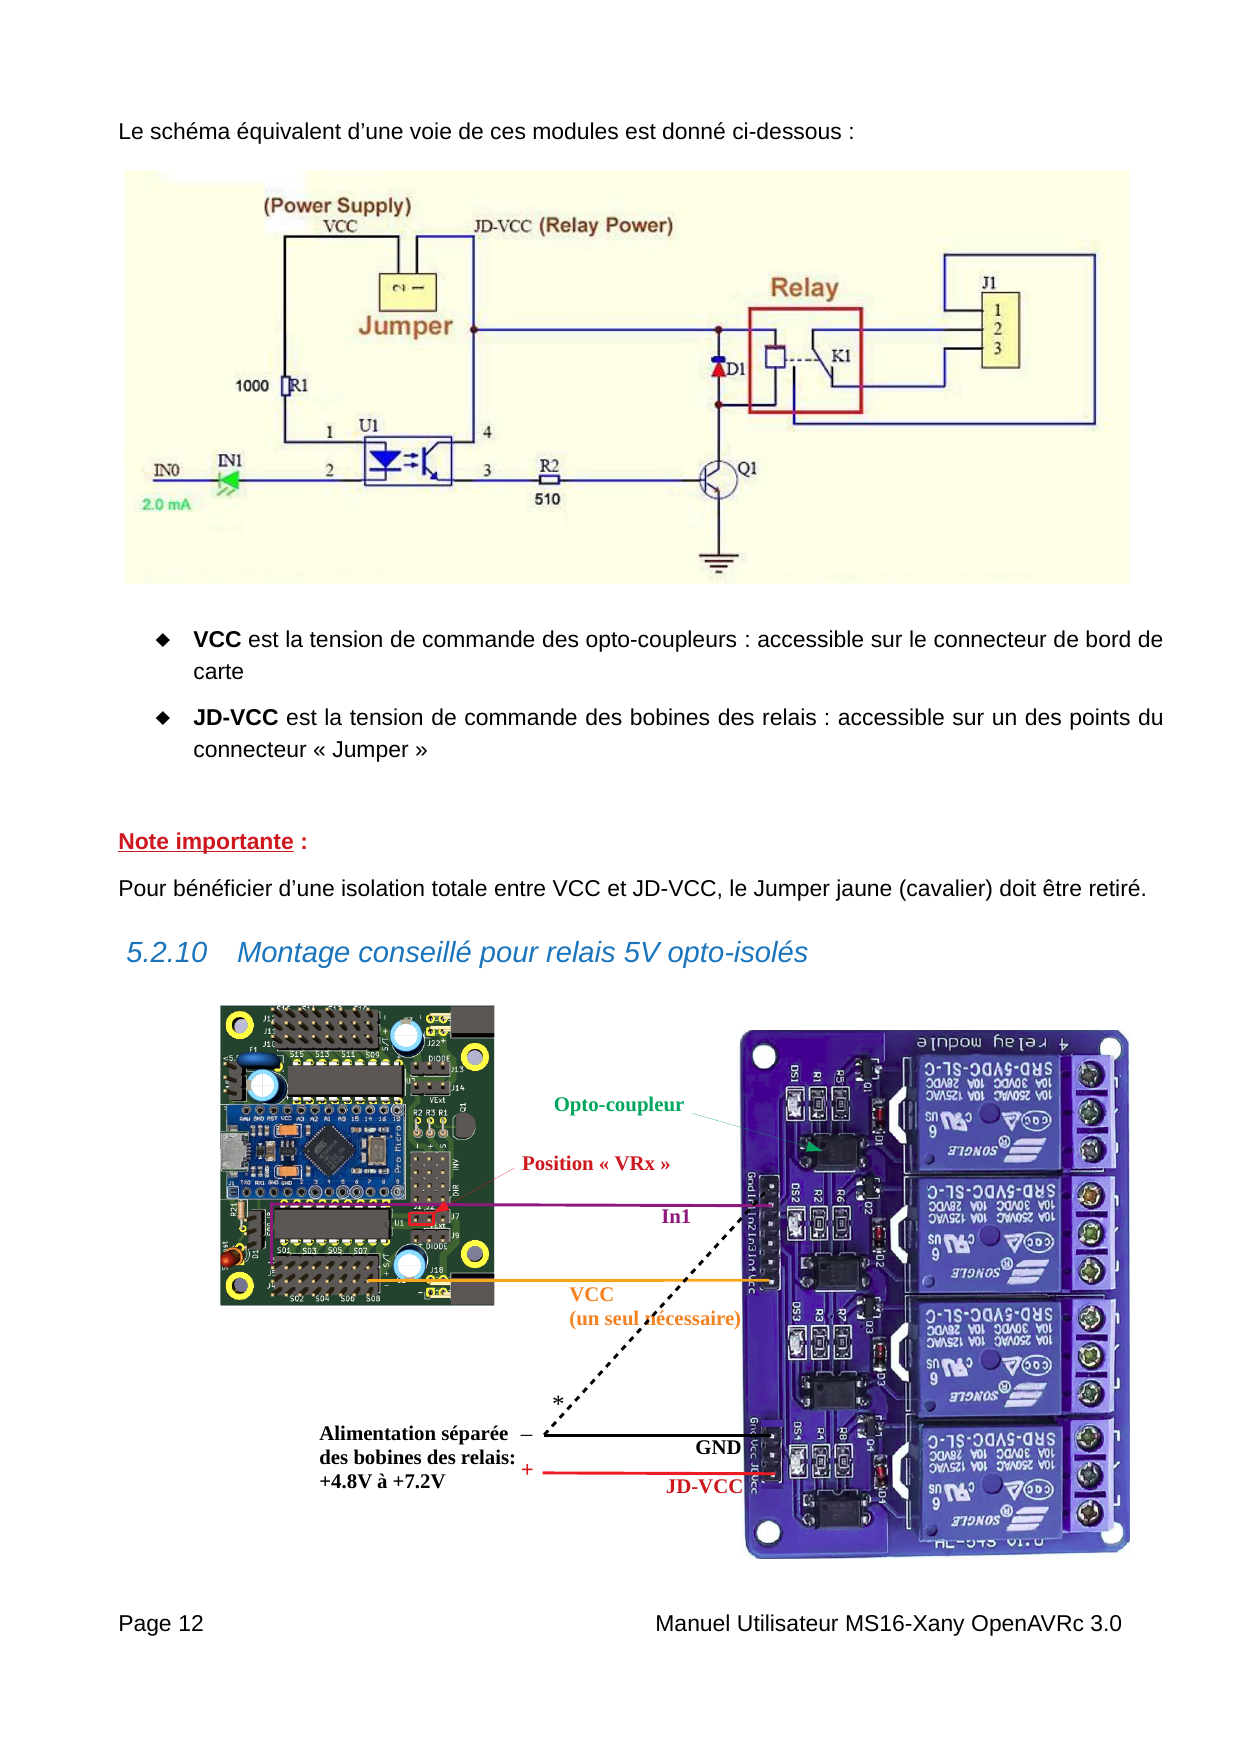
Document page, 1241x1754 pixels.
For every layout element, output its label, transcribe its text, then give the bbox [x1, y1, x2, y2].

subtitle Montage conseillé pour relais 5V opto-isolés [118, 935, 1164, 969]
picture [454, 1180, 495, 1203]
text Le schéma équivalent d’une voie de ces modules est donné ci-dessous : [118, 118, 1164, 144]
list VCC est la tension de commande des opto-coupleurs : accessible sur le connecteur de bord de carte [156, 626, 1164, 684]
list JD-VCC est la tension de commande des bobines des relais : accessible sur un des points du connecteur « Jumper » [156, 704, 1164, 762]
text Note importante : [118, 828, 1164, 855]
picture [220, 1005, 495, 1306]
text Pour bénéficier d’une isolation totale entre VCC et JD-VCC, le Jumper jaune (cavalier) doit être retiré. [118, 874, 1164, 901]
picture [411, 1214, 432, 1223]
picture [124, 170, 1130, 584]
picture [739, 1030, 1130, 1559]
